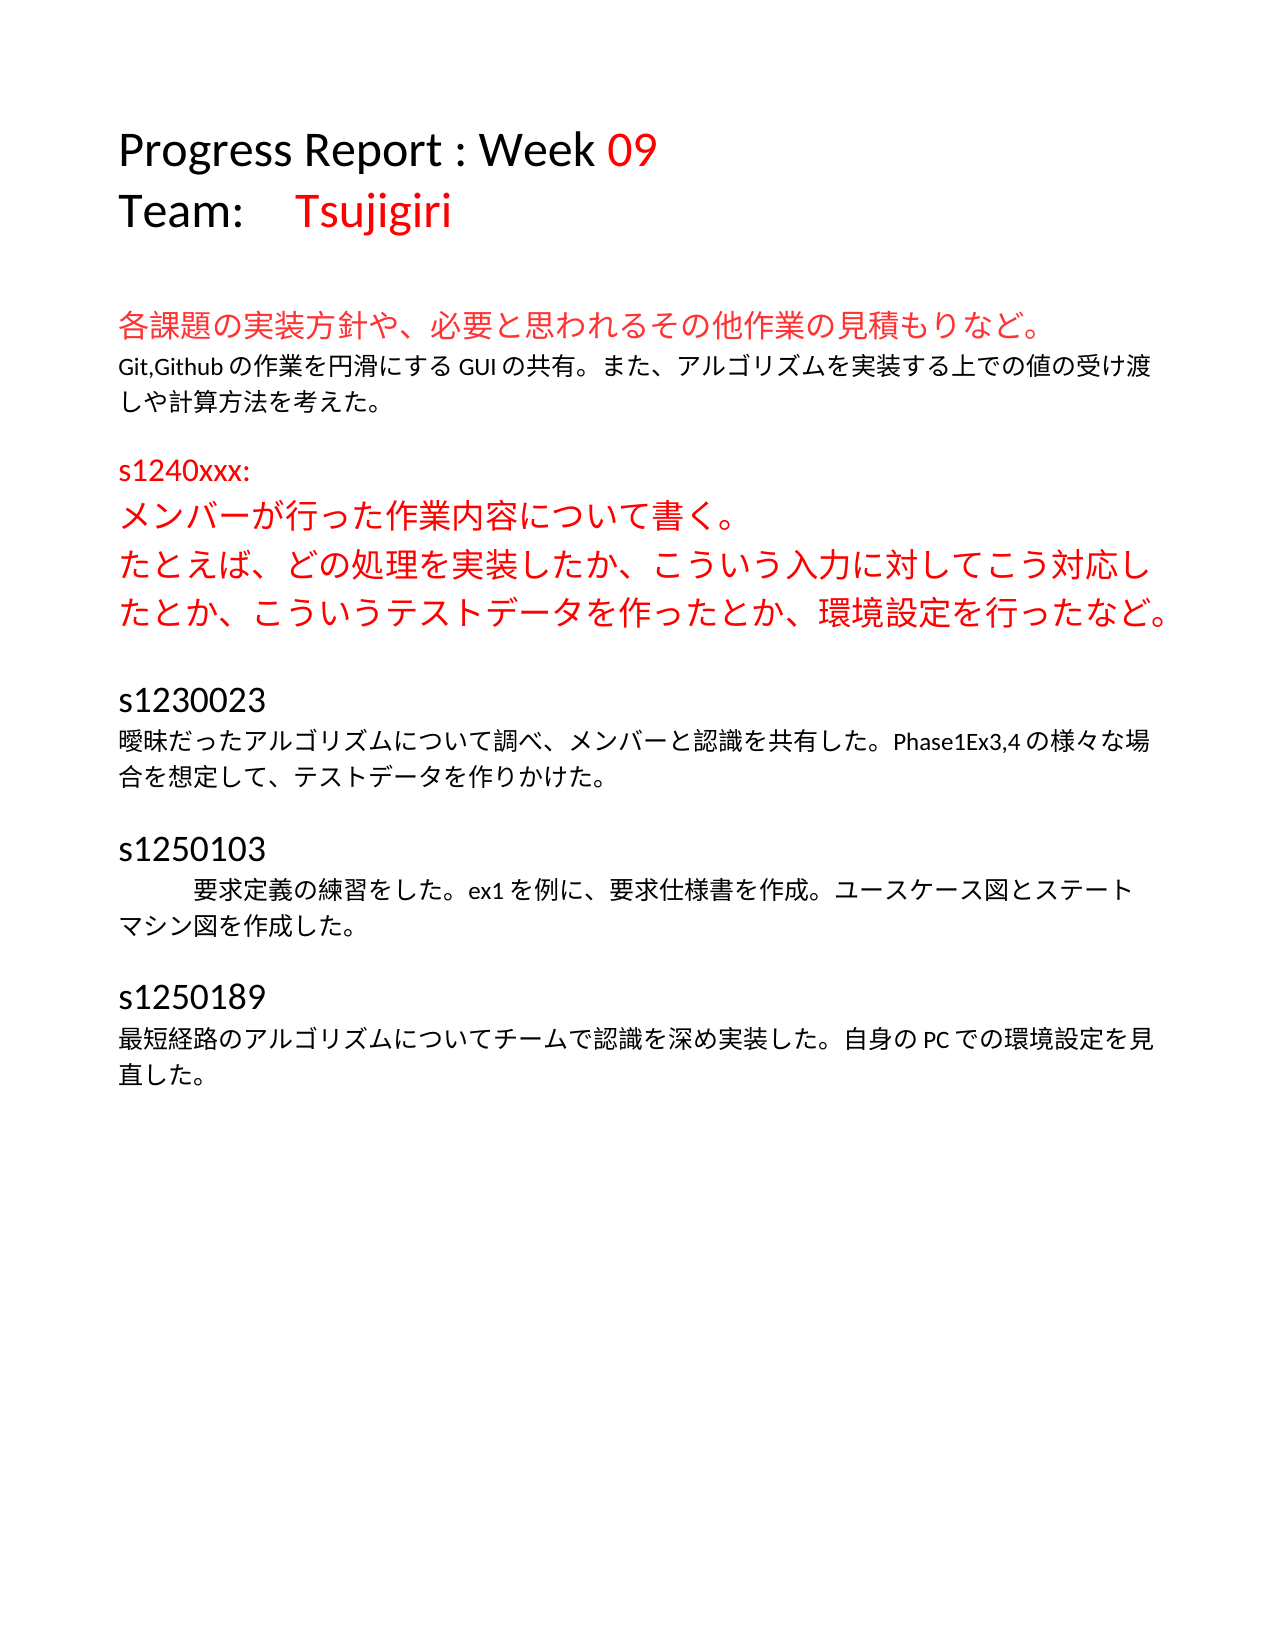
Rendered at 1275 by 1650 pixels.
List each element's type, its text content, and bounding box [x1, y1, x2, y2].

text Team: Tsujigiri [118, 179, 1157, 240]
text メンバーが行った作業内容について書く。 [118, 490, 1157, 538]
text s1250103 [118, 824, 1157, 870]
text Git,Githubの作業を円滑にするGUIの共有。また、アルゴリズムを実装する上での値の受け渡しや計算方法を考えた。 [118, 346, 1157, 419]
text s1230023 [118, 676, 1157, 721]
text 曖昧だったアルゴリズムについて調べ、メンバーと認識を共有した。Phase1Ex3,4の様々な場合を想定して、テストデータを作りかけた。 [118, 721, 1157, 794]
text 最短経路のアルゴリズムについてチームで認識を深め実装した。自身のPCでの環境設定を見直した。 [118, 1019, 1157, 1092]
text たとえば、どの処理を実装したか、こういう入力に対してこう対応したとか、こういうテストデータを作ったとか、環境設定を行ったなど。 [118, 538, 1157, 635]
text 各課題の実装方針や、必要と思われるその他作業の見積もりなど。 [118, 301, 1157, 346]
text 要求定義の練習をした。ex1を例に、要求仕様書を作成。ユースケース図とステートマシン図を作成した。 [118, 870, 1157, 943]
text s1250189 [118, 973, 1157, 1019]
text s1240xxx: [118, 449, 1157, 490]
text Progress Report : Week 09 [118, 118, 1157, 179]
